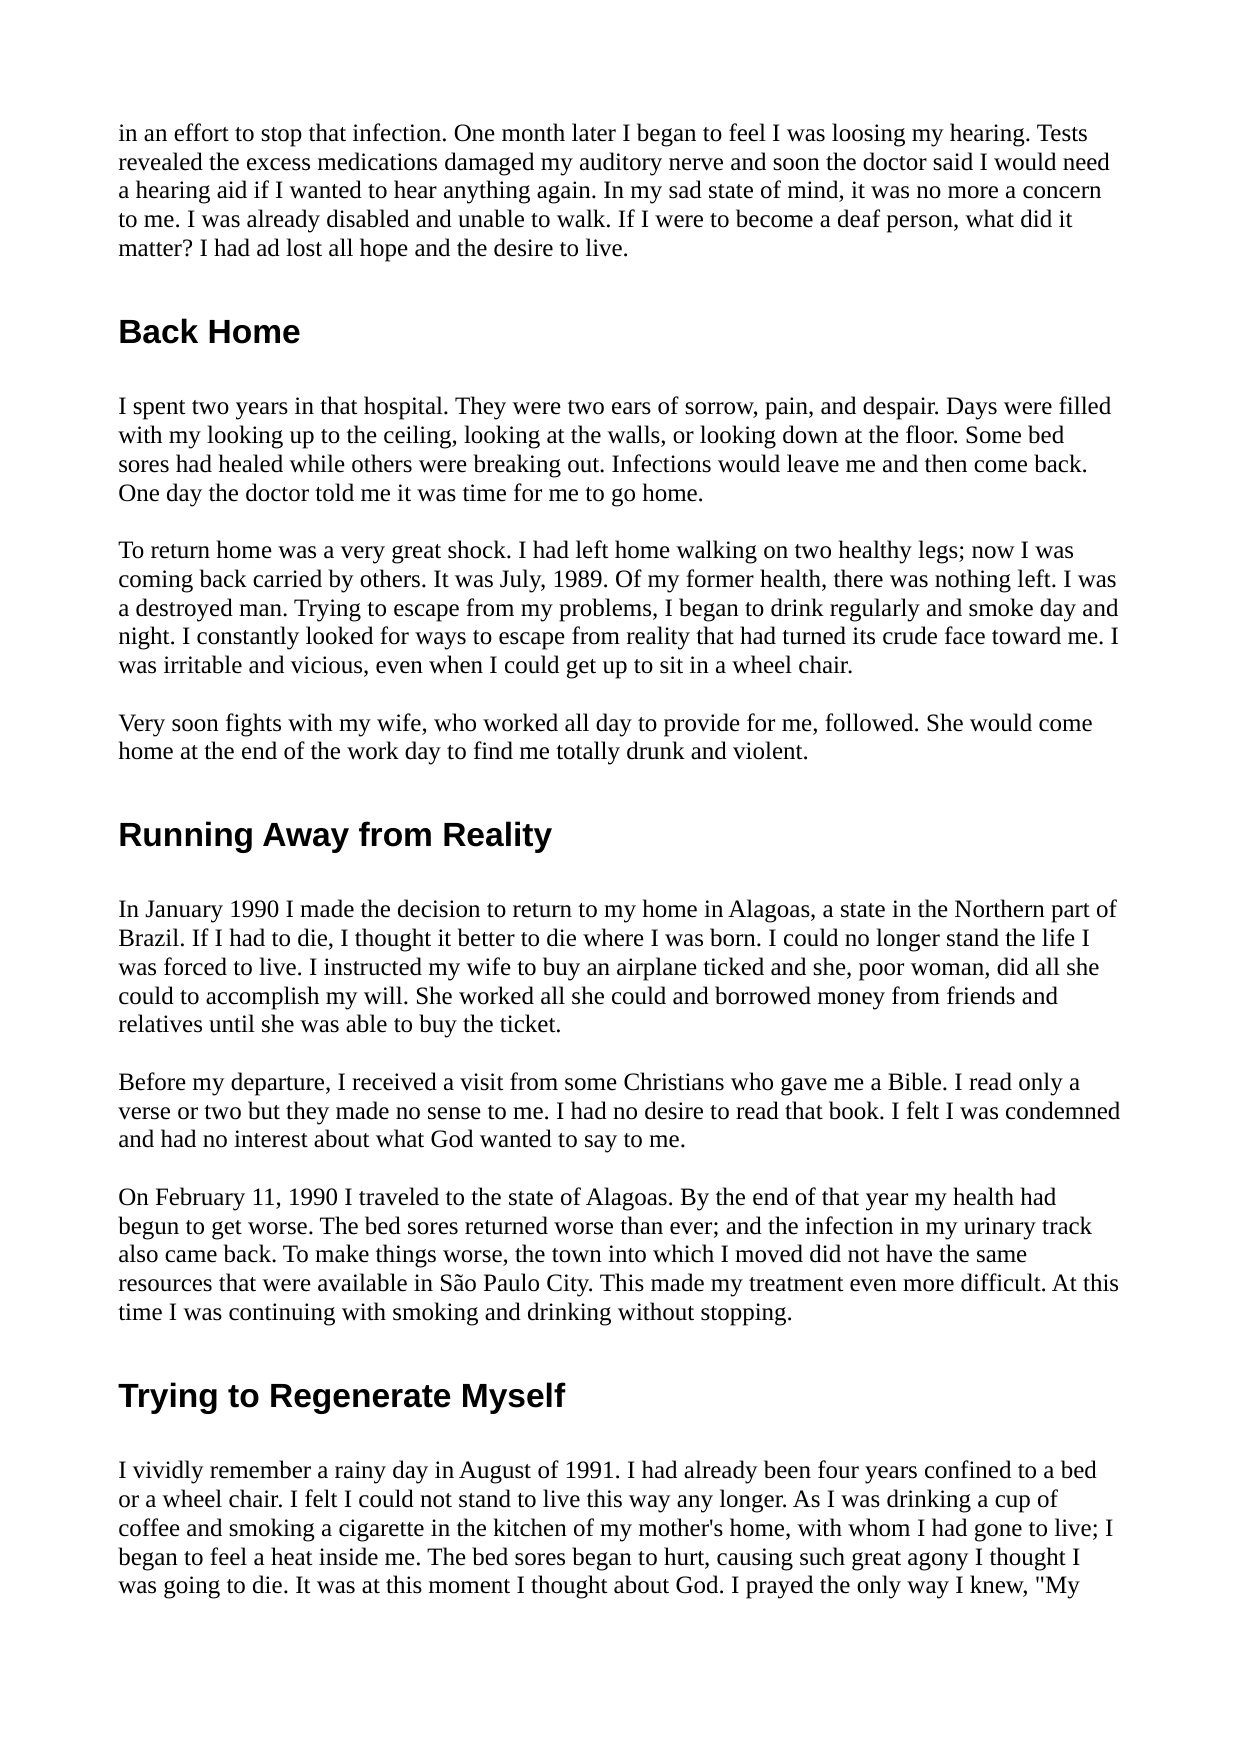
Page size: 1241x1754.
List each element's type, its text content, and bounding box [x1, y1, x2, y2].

subtitle Back Home [118, 311, 1122, 350]
text To return home was a very great shock. I had left home walking on two healthy legs; now I was coming back carried by others. It was July, 1989. Of my former health, there was nothing left. I was a destroyed man. Trying to escape from my problems, I began to drink regularly and smoke day and night. I constantly looked for ways to escape from reality that had turned its crude face toward me. I was irritable and vicious, even when I could get up to sit in a wheel chair. [118, 535, 1122, 679]
text In January 1990 I made the decision to return to my home in Alagoas, a state in the Northern part of Brazil. If I had to die, I thought it better to die where I was born. I could no longer stand the life I was forced to live. I instructed my wife to buy an airplane ticked and she, poor woman, did all she could to accomplish my will. She worked all she could and borrowed money from friends and relatives until she was able to buy the ticket. [118, 894, 1122, 1038]
text Very soon fights with my wife, who worked all day to provide for me, followed. She would come home at the end of the work day to find me totally drunk and violent. [118, 708, 1122, 765]
text On February 11, 1990 I traveled to the state of Alagoas. By the end of that year my health had begun to get worse. The bed sores returned worse than ever; and the infection in my urinary track also came back. To make things worse, the town into which I moved did not have the same resources that were available in São Paulo City. This made my treatment even more difficult. At this time I was continuing with smoking and drinking without stopping. [118, 1182, 1122, 1326]
text I spent two years in that hospital. They were two ears of sorrow, pain, and despair. Days were filled with my looking up to the ceiling, looking at the walls, or looking down at the floor. Some bed sores had healed while others were breaking out. Infections would leave me and then come back. One day the doctor told me it was time for me to go home. [118, 391, 1122, 506]
subtitle Trying to Regenerate Myself [118, 1375, 1122, 1414]
text I vividly remember a rainy day in August of 1991. I had already been four years confined to a bed or a wheel chair. I felt I could not stand to live this way any longer. As I was drinking a cup of coffee and smoking a cigarette in the kitchen of my mother's home, with whom I had gone to live; I began to feel a heat inside me. The bed sores began to hurt, causing such great agony I thought I was going to die. It was at this moment I thought about God. I prayed the only way I knew, "My [118, 1455, 1122, 1599]
subtitle Running Away from Reality [118, 815, 1122, 853]
text Before my departure, I received a visit from some Christians who gave me a Bible. I read only a verse or two but they made no sense to me. I had no desire to read that book. I felt I was condemned and had no interest about what God wanted to say to me. [118, 1067, 1122, 1153]
text in an effort to stop that infection. One month later I began to feel I was loosing my hearing. Tests revealed the excess medications damaged my auditory nerve and soon the doctor said I would need a hearing aid if I wanted to hear anything again. In my sad state of mind, it was no more a concern to me. I was already disabled and unable to walk. If I were to become a deaf person, what did it matter? I had ad lost all hope and the desire to live. [118, 118, 1122, 262]
